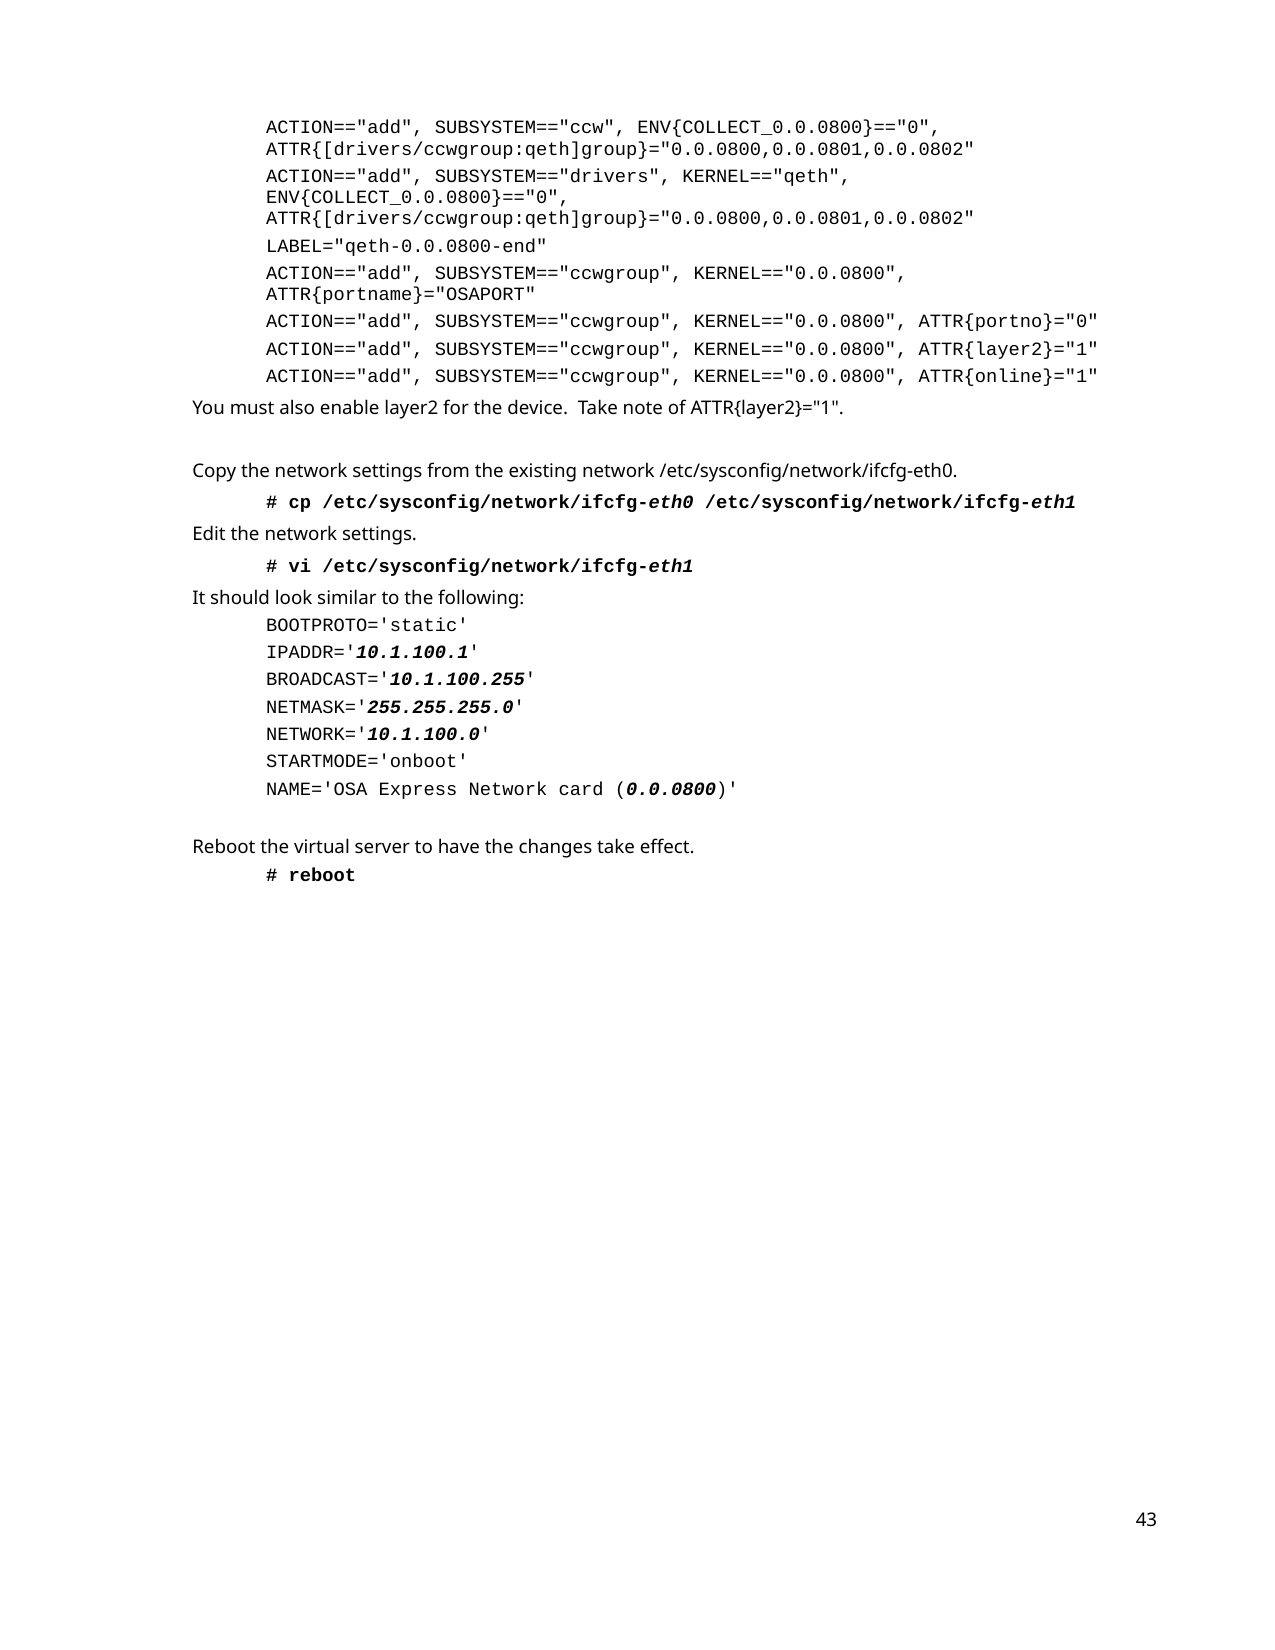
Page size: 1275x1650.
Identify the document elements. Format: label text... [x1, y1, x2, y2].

text ACTION=="add", SUBSYSTEM=="ccwgroup", KERNEL=="0.0.0800", ATTR{portname}="OSAPORT" [266, 264, 1157, 306]
text NAME='OSA Express Network card (0.0.0800)' [266, 779, 1157, 801]
text NETWORK='10.1.100.0' [266, 725, 1157, 746]
text ACTION=="add", SUBSYSTEM=="drivers", KERNEL=="qeth", ENV{COLLECT_0.0.0800}=="0", ATTR{[drivers/ccwgroup:qeth]group}="0.0.0800,0.0.0801,0.0.0802" [266, 167, 1157, 230]
text ACTION=="add", SUBSYSTEM=="ccwgroup", KERNEL=="0.0.0800", ATTR{layer2}="1" [266, 339, 1157, 361]
text STARTMODE='onboot' [266, 752, 1157, 773]
text LABEL="qeth-0.0.0800-end" [266, 236, 1157, 258]
text BOOTPROTO='static' [266, 616, 1157, 637]
text It should look similar to the following: [192, 584, 1157, 609]
text # cp /etc/sysconfig/network/ifcfg-eth0 /etc/sysconfig/network/ifcfg-eth1 [192, 489, 1157, 514]
text Copy the network settings from the existing network /etc/sysconfig/network/ifcfg-eth0. [192, 457, 1157, 483]
text ACTION=="add", SUBSYSTEM=="ccw", ENV{COLLECT_0.0.0800}=="0", ATTR{[drivers/ccwgroup:qeth]group}="0.0.0800,0.0.0801,0.0.0802" [266, 118, 1157, 161]
text ACTION=="add", SUBSYSTEM=="ccwgroup", KERNEL=="0.0.0800", ATTR{online}="1" [266, 367, 1157, 388]
text You must also enable layer2 for the device. Take note of ATTR{layer2}="1". [192, 394, 1157, 420]
text IPADDR='10.1.100.1' [266, 643, 1157, 664]
text Edit the network settings. [192, 521, 1157, 546]
text ACTION=="add", SUBSYSTEM=="ccwgroup", KERNEL=="0.0.0800", ATTR{portno}="0" [266, 312, 1157, 333]
text BROADCAST='10.1.100.255' [266, 670, 1157, 691]
text Reboot the virtual server to have the changes take effect. [192, 834, 1157, 859]
text # vi /etc/sysconfig/network/ifcfg-eth1 [192, 552, 1157, 578]
text # reboot [192, 865, 1157, 887]
text NETMASK='255.255.255.0' [266, 697, 1157, 719]
